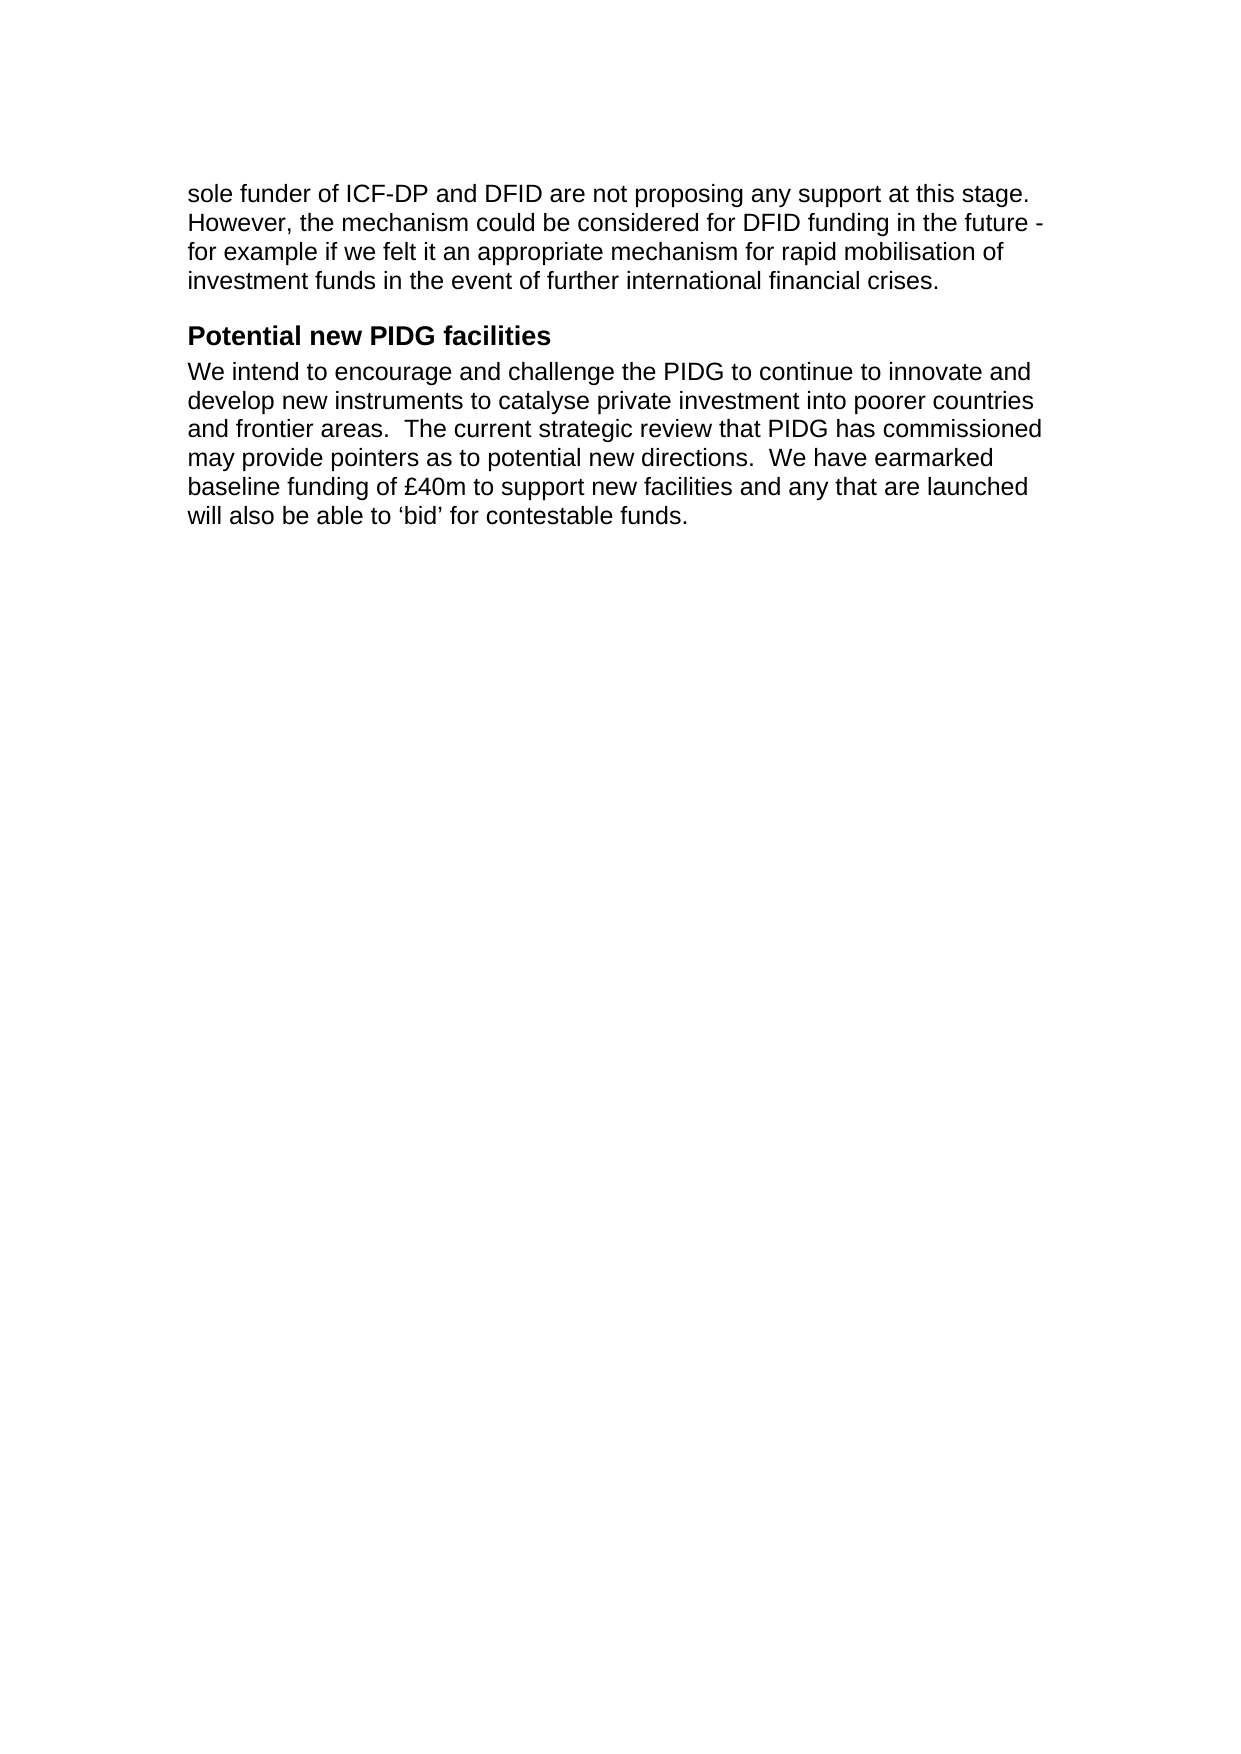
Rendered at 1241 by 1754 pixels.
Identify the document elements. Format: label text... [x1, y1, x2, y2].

subtitle Potential new PIDG facilities [187, 319, 1053, 351]
text sole funder of ICF-DP and DFID are not proposing any support at this stage. However, the mechanism could be considered for DFID funding in the future - for example if we felt it an appropriate mechanism for rapid mobilisation of investment funds in the event of further international financial crises. [187, 179, 1053, 294]
text We intend to encourage and challenge the PIDG to continue to innovate and develop new instruments to catalyse private investment into poorer countries and frontier areas. The current strategic review that PIDG has commissioned may provide pointers as to potential new directions. We have earmarked baseline funding of £40m to support new facilities and any that are launched will also be able to ‘bid’ for contestable funds. [187, 357, 1053, 529]
